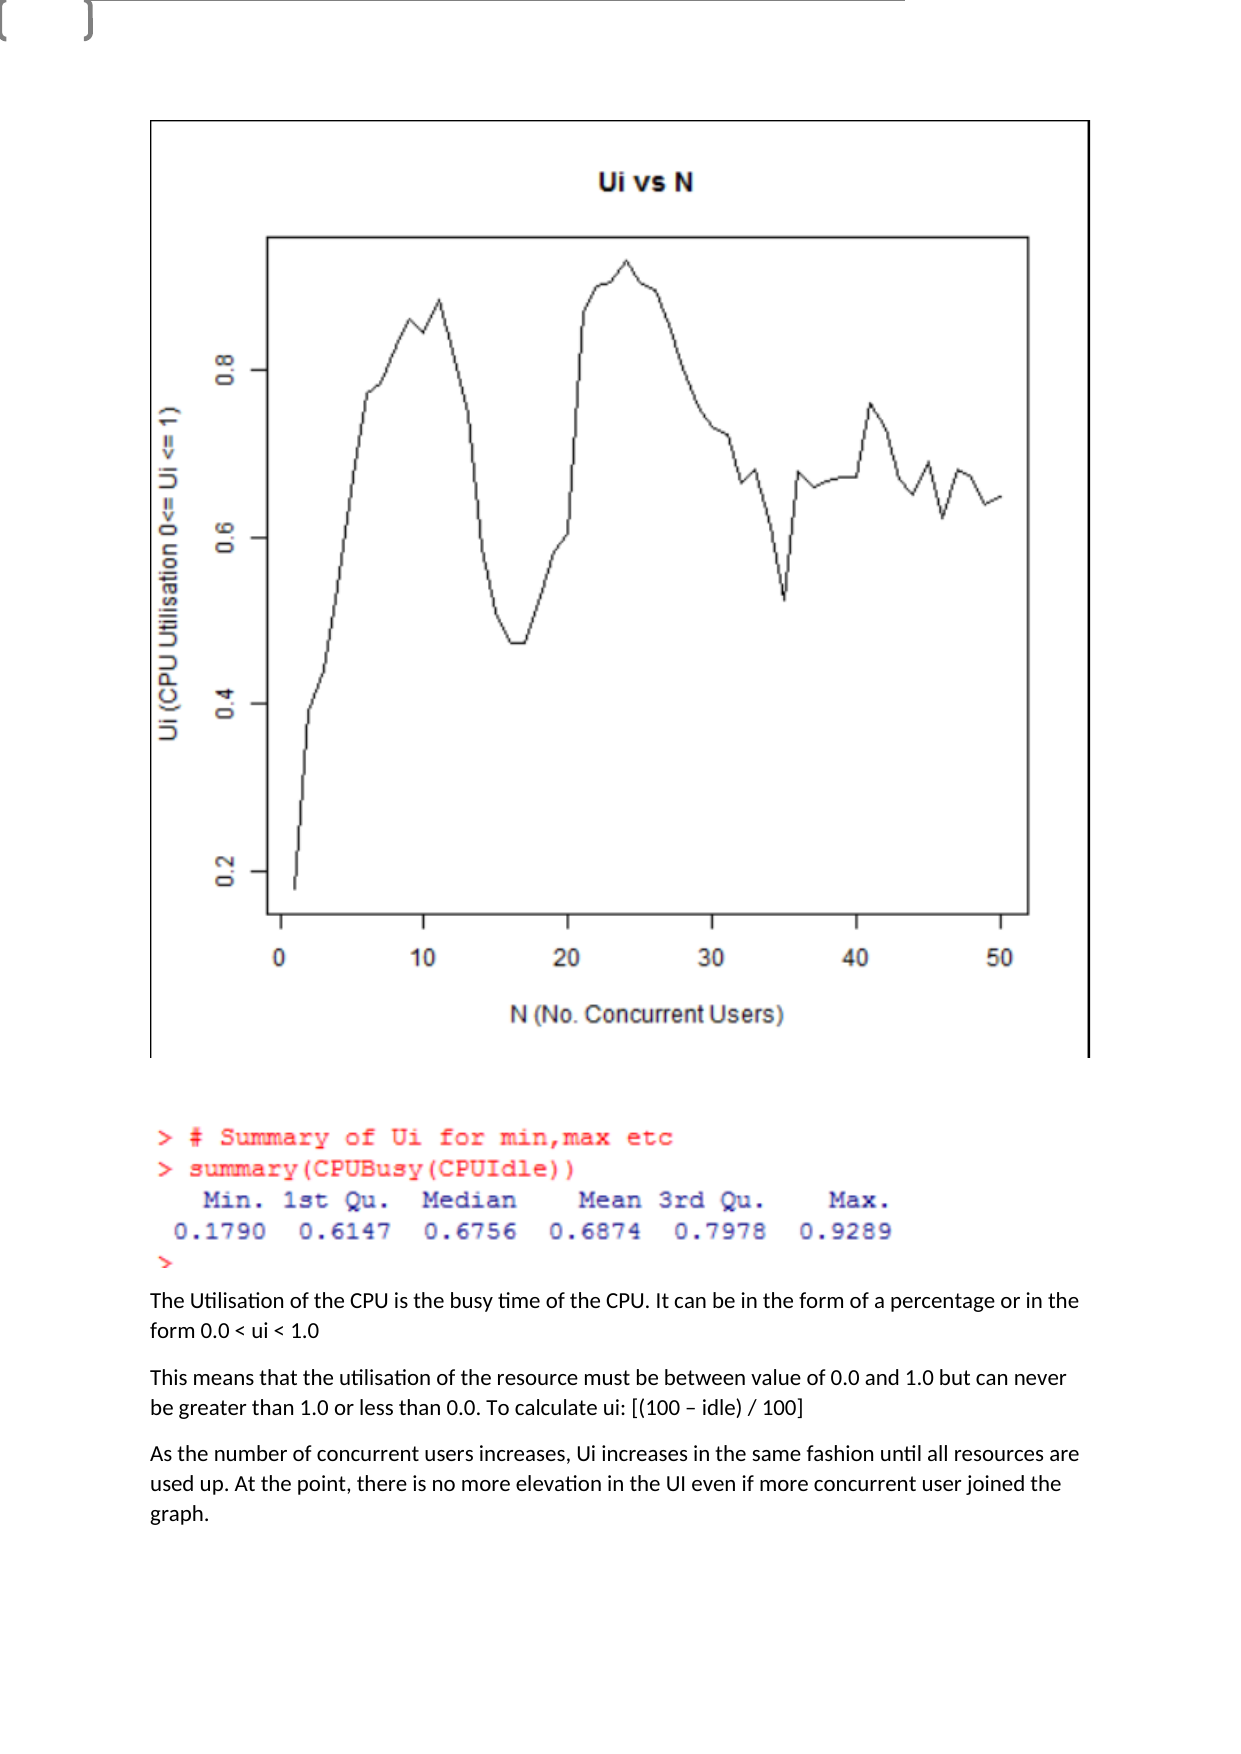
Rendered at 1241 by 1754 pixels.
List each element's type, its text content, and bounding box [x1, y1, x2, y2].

text As the number of concurrent users increases, Ui increases in the same fashion until all resources are used up. At the point, there is no more elevation in the UI even if more concurrent user joined the graph. [150, 1439, 1090, 1527]
text This means that the utilisation of the resource must be between value of 0.0 and 1.0 but can never be greater than 1.0 or less than 0.0. To calculate ui: [(100 – idle) / 100] [150, 1363, 1090, 1421]
text The Utilisation of the CPU is the busy time of the CPU. It can be in the form of a percentage or in the form 0.0 < ui < 1.0 [150, 1286, 1090, 1344]
